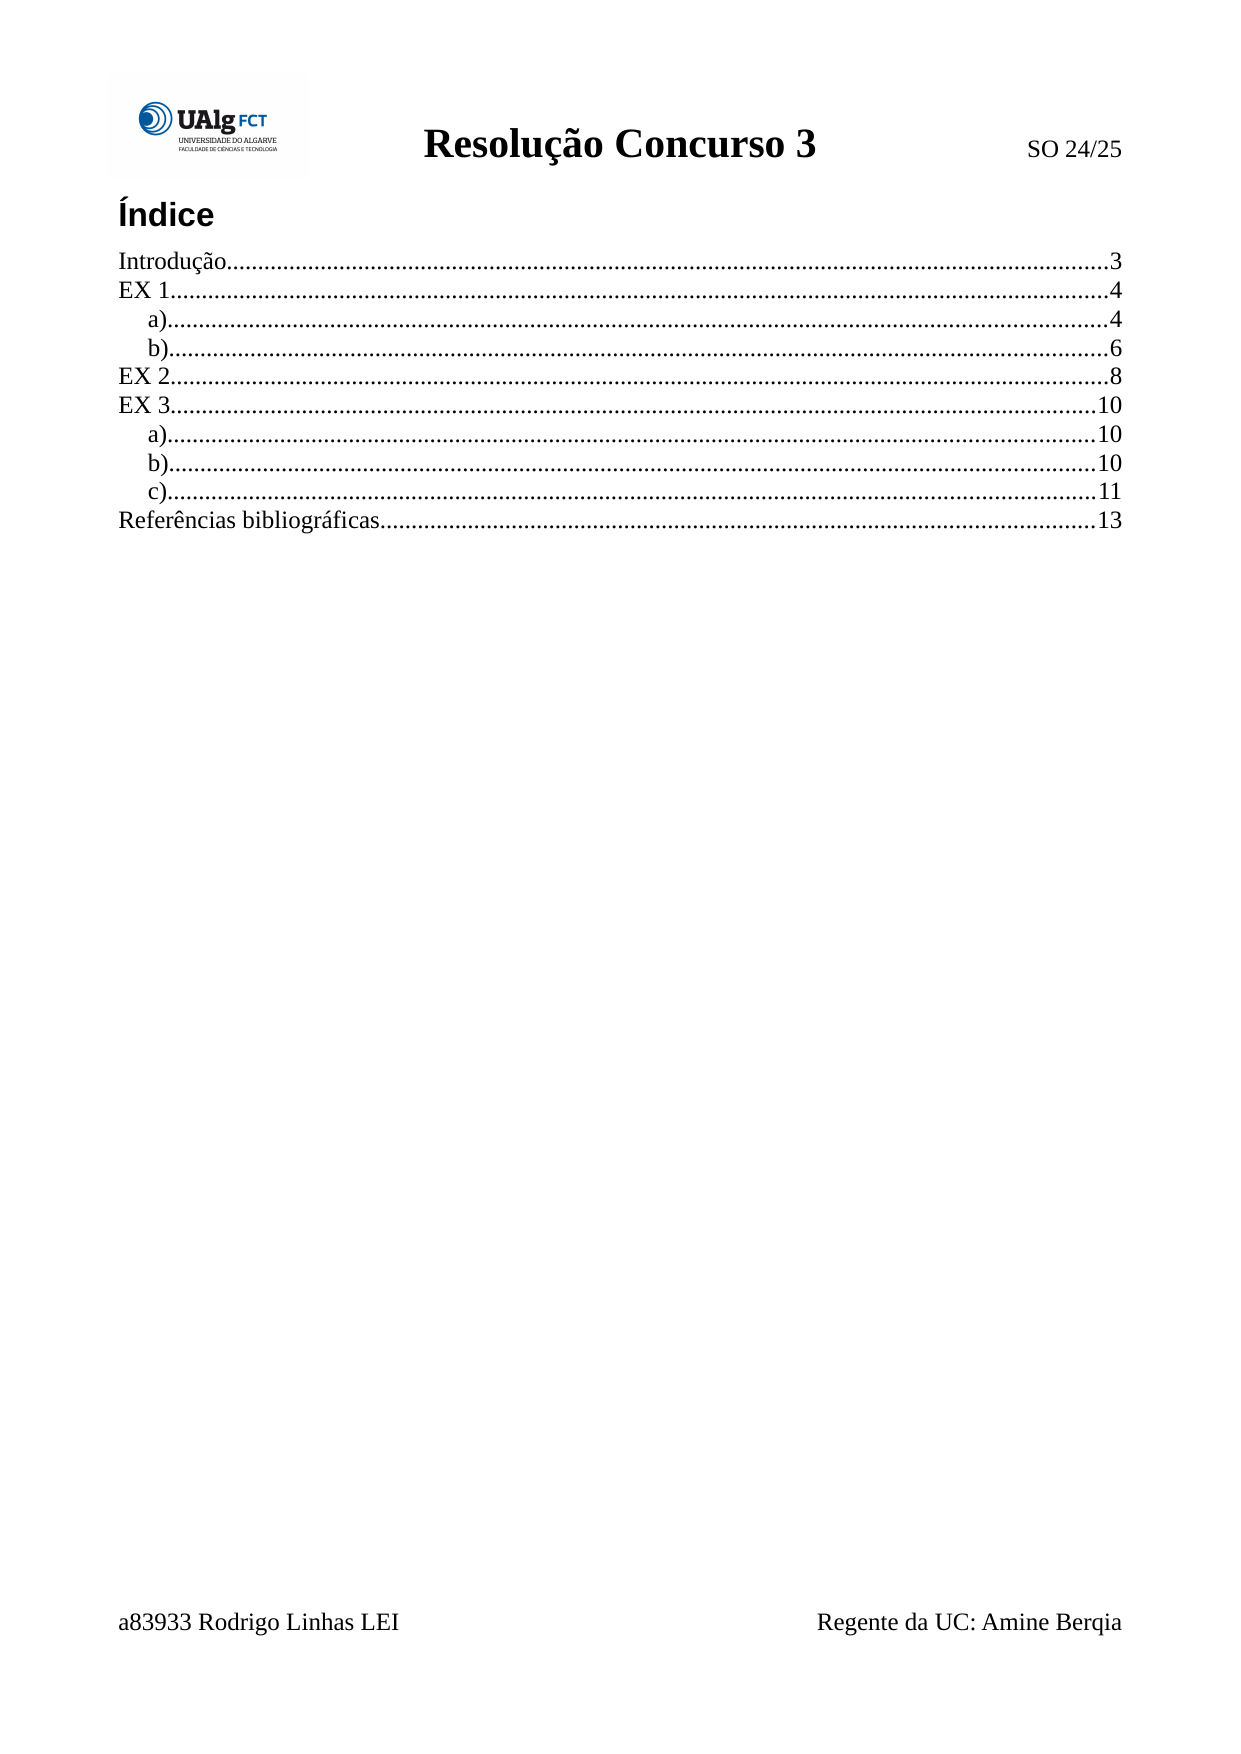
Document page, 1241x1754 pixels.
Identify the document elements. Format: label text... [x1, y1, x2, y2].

text c) 11 [148, 476, 1122, 505]
text a) 4 [148, 304, 1122, 333]
text b) 6 [148, 333, 1122, 361]
text a) 10 [148, 419, 1122, 448]
text EX 2 8 [118, 361, 1122, 390]
subtitle Índice [118, 196, 1122, 234]
text Referências bibliográficas 13 [118, 505, 1122, 534]
text EX 3 10 [118, 390, 1122, 419]
text b) 10 [148, 448, 1122, 476]
text EX 1 4 [118, 275, 1122, 304]
picture [106, 73, 310, 180]
text Introdução 3 [118, 246, 1122, 275]
